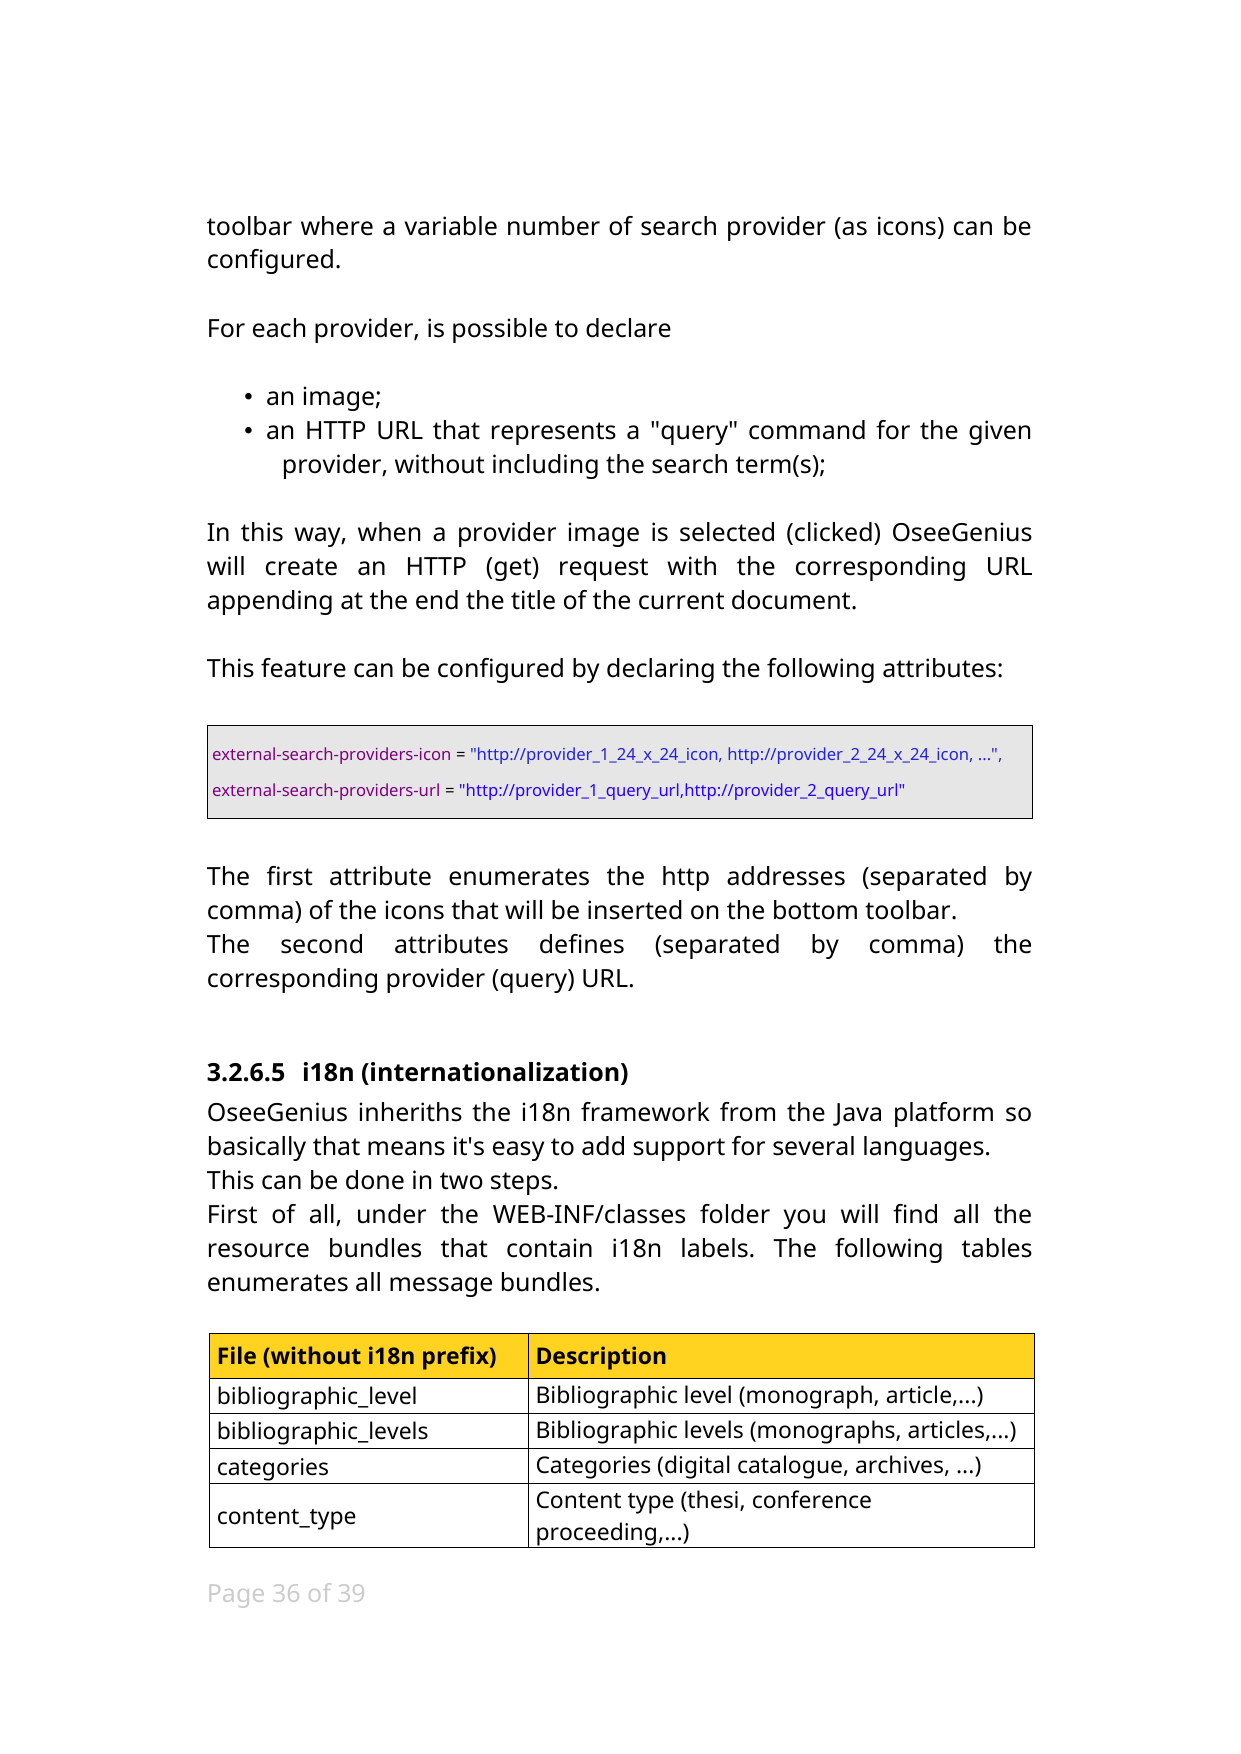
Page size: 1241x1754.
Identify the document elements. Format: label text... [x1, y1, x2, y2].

table_cell categories [210, 1449, 528, 1483]
table_header File (without i18n prefix) [210, 1334, 528, 1378]
text For each provider, is possible to declare [207, 310, 1033, 344]
text This feature can be configured by declaring the following attributes: [207, 651, 1033, 685]
table_cell Bibliographic levels (monographs, articles,...) [529, 1414, 1034, 1448]
table_header Description [529, 1334, 1034, 1378]
text external-search-providers-icon = "http://provider_1_24_x_24_icon, http://provider_2_24_x_24_icon, ...", [208, 726, 1032, 761]
text The first attribute enumerates the http addresses (separated by comma) of the icons that will be inserted on the bottom toolbar. [207, 859, 1033, 927]
text The second attributes defines (separated by comma) the corresponding provider (query) URL. [207, 927, 1033, 995]
table_cell Bibliographic level (monograph, article,...) [529, 1379, 1034, 1413]
table_cell bibliographic_level [210, 1379, 528, 1413]
table_cell content_type [210, 1484, 528, 1547]
table_cell Content type (thesi, conference proceeding,...) [529, 1484, 1034, 1547]
text external-search-providers-url = "http://provider_1_query_url,http://provider_2_query_url" [208, 761, 1032, 818]
table_cell bibliographic_levels [210, 1414, 528, 1448]
text In this way, when a provider image is selected (clicked) OseeGenius will create an HTTP (get) request with the corresponding URL appending at the end the title of the current document. [207, 515, 1033, 617]
text First of all, under the WEB-INF/classes folder you will find all the resource bundles that contain i18n labels. The following tables enumerates all message bundles. [207, 1197, 1033, 1299]
text OseeGenius inheriths the i18n framework from the Java platform so basically that means it's easy to add support for several languages. [207, 1094, 1033, 1163]
list an image; [244, 378, 1033, 412]
subtitle i18n (internationalization) [207, 1054, 1033, 1088]
text toolbar where a variable number of search provider (as icons) can be configured. [207, 208, 1033, 276]
table_cell Categories (digital catalogue, archives, ...) [529, 1449, 1034, 1483]
list an HTTP URL that represents a "query" command for the given provider, without including the search term(s); [244, 412, 1033, 481]
text This can be done in two steps. [207, 1163, 1033, 1197]
